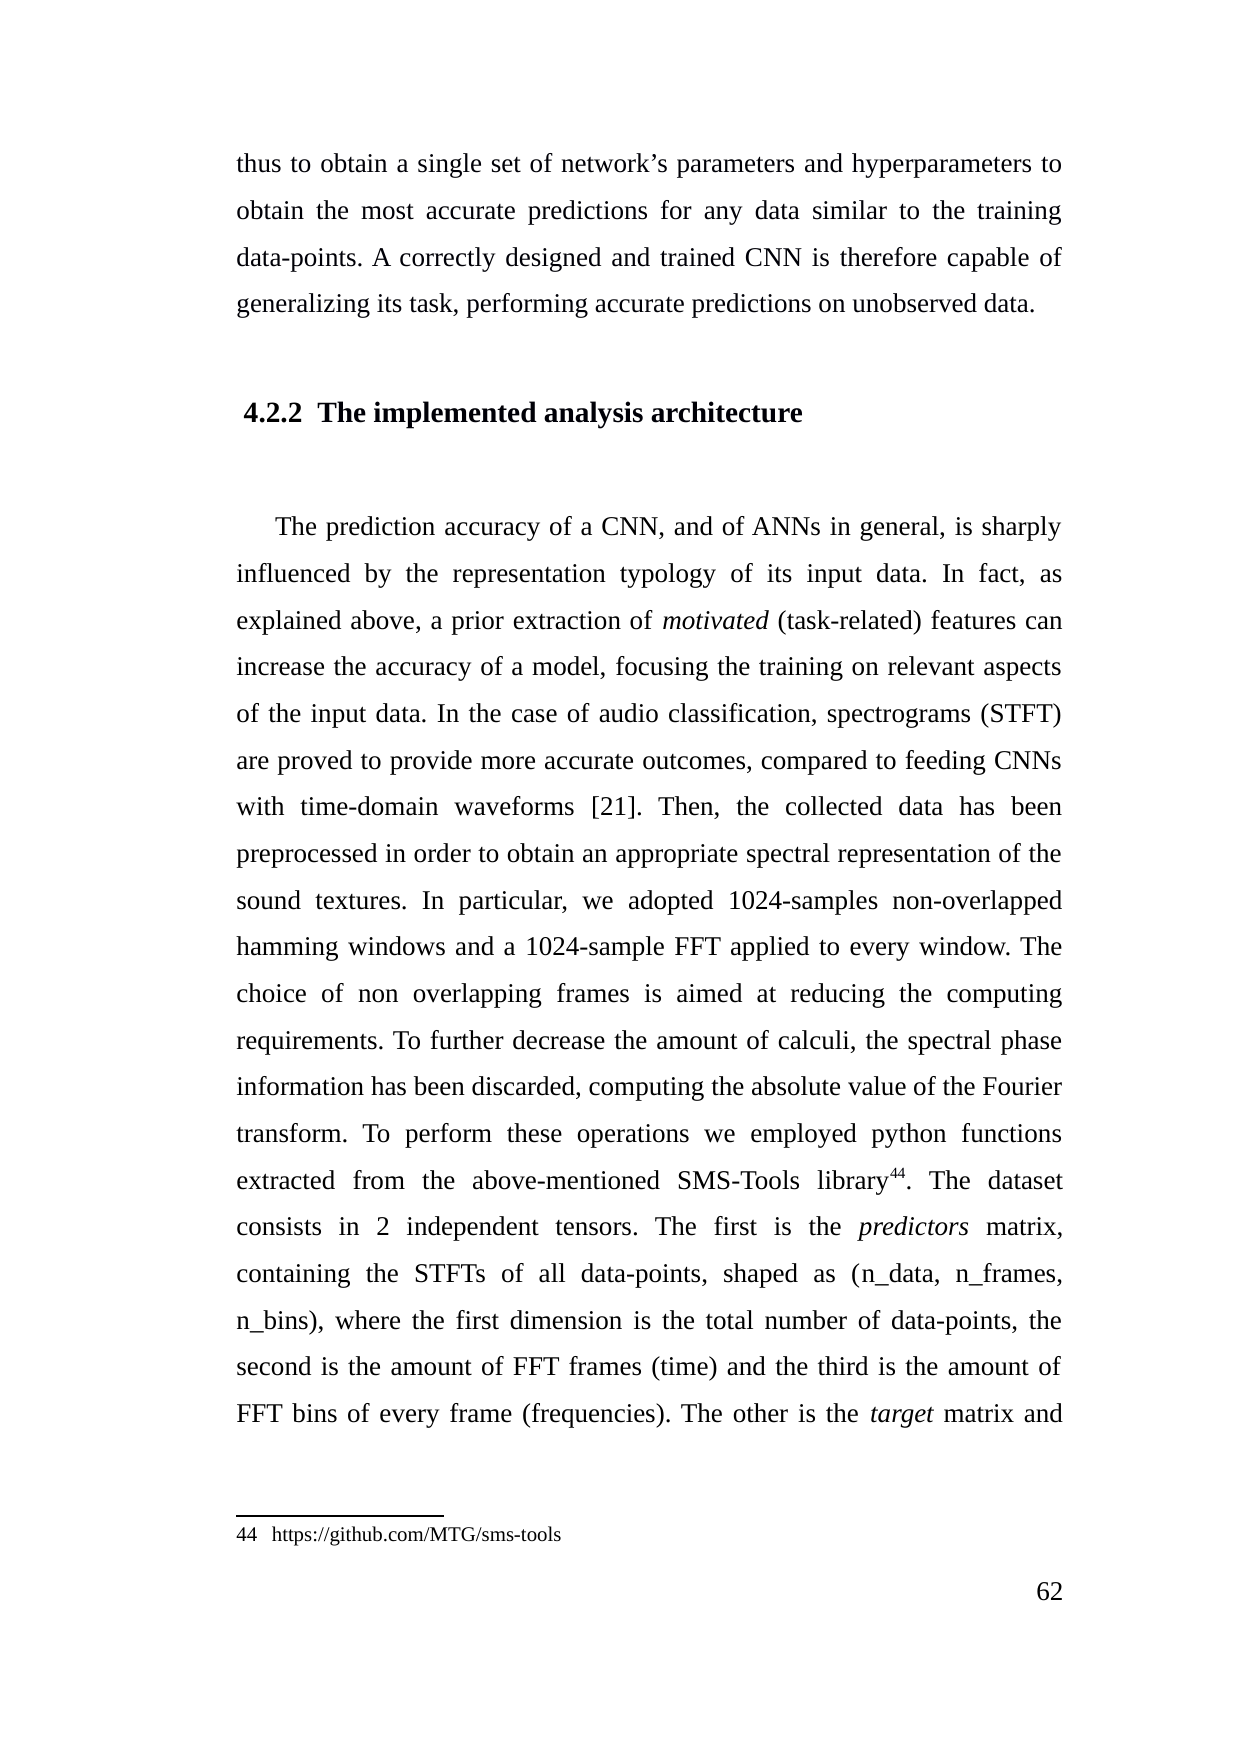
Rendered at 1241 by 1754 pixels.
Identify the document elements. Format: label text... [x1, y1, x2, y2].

text The prediction accuracy of a CNN, and of ANNs in general, is sharply influenced by the representation typology of its input data. In fact, as explained above, a prior extraction of motivated (task-related) features can increase the accuracy of a model, focusing the training on relevant aspects of the input data. In the case of audio classification, spectrograms (STFT) are proved to provide more accurate outcomes, compared to feeding CNNs with time-domain waveforms [21]. Then, the collected data has been preprocessed in order to obtain an appropriate spectral representation of the sound textures. In particular, we adopted 1024-samples non-overlapped hamming windows and a 1024-sample FFT applied to every window. The choice of non overlapping frames is aimed at reducing the computing requirements. To further decrease the amount of calculi, the spectral phase information has been discarded, computing the absolute value of the Fourier transform. To perform these operations we employed python functions extracted from the above-mentioned SMS-Tools library. The dataset consists in 2 independent tensors. The first is the predictors matrix, containing the STFTs of all data-points, shaped as (n_data, n_frames, n_bins), where the first dimension is the total number of data-points, the second is the amount of FFT frames (time) and the third is the amount of FFT bins of every frame (frequencies). The other is the target matrix and [236, 511, 1063, 1428]
text https://github.com/MTG/sms-tools [236, 1522, 1063, 1546]
subtitle The implemented analysis architecture [236, 396, 1063, 429]
text thus to obtain a single set of network’s parameters and hyperparameters to obtain the most accurate predictions for any data similar to the training data-points. A correctly designed and trained CNN is therefore capable of generalizing its task, performing accurate predictions on unobserved data. [236, 148, 1063, 319]
